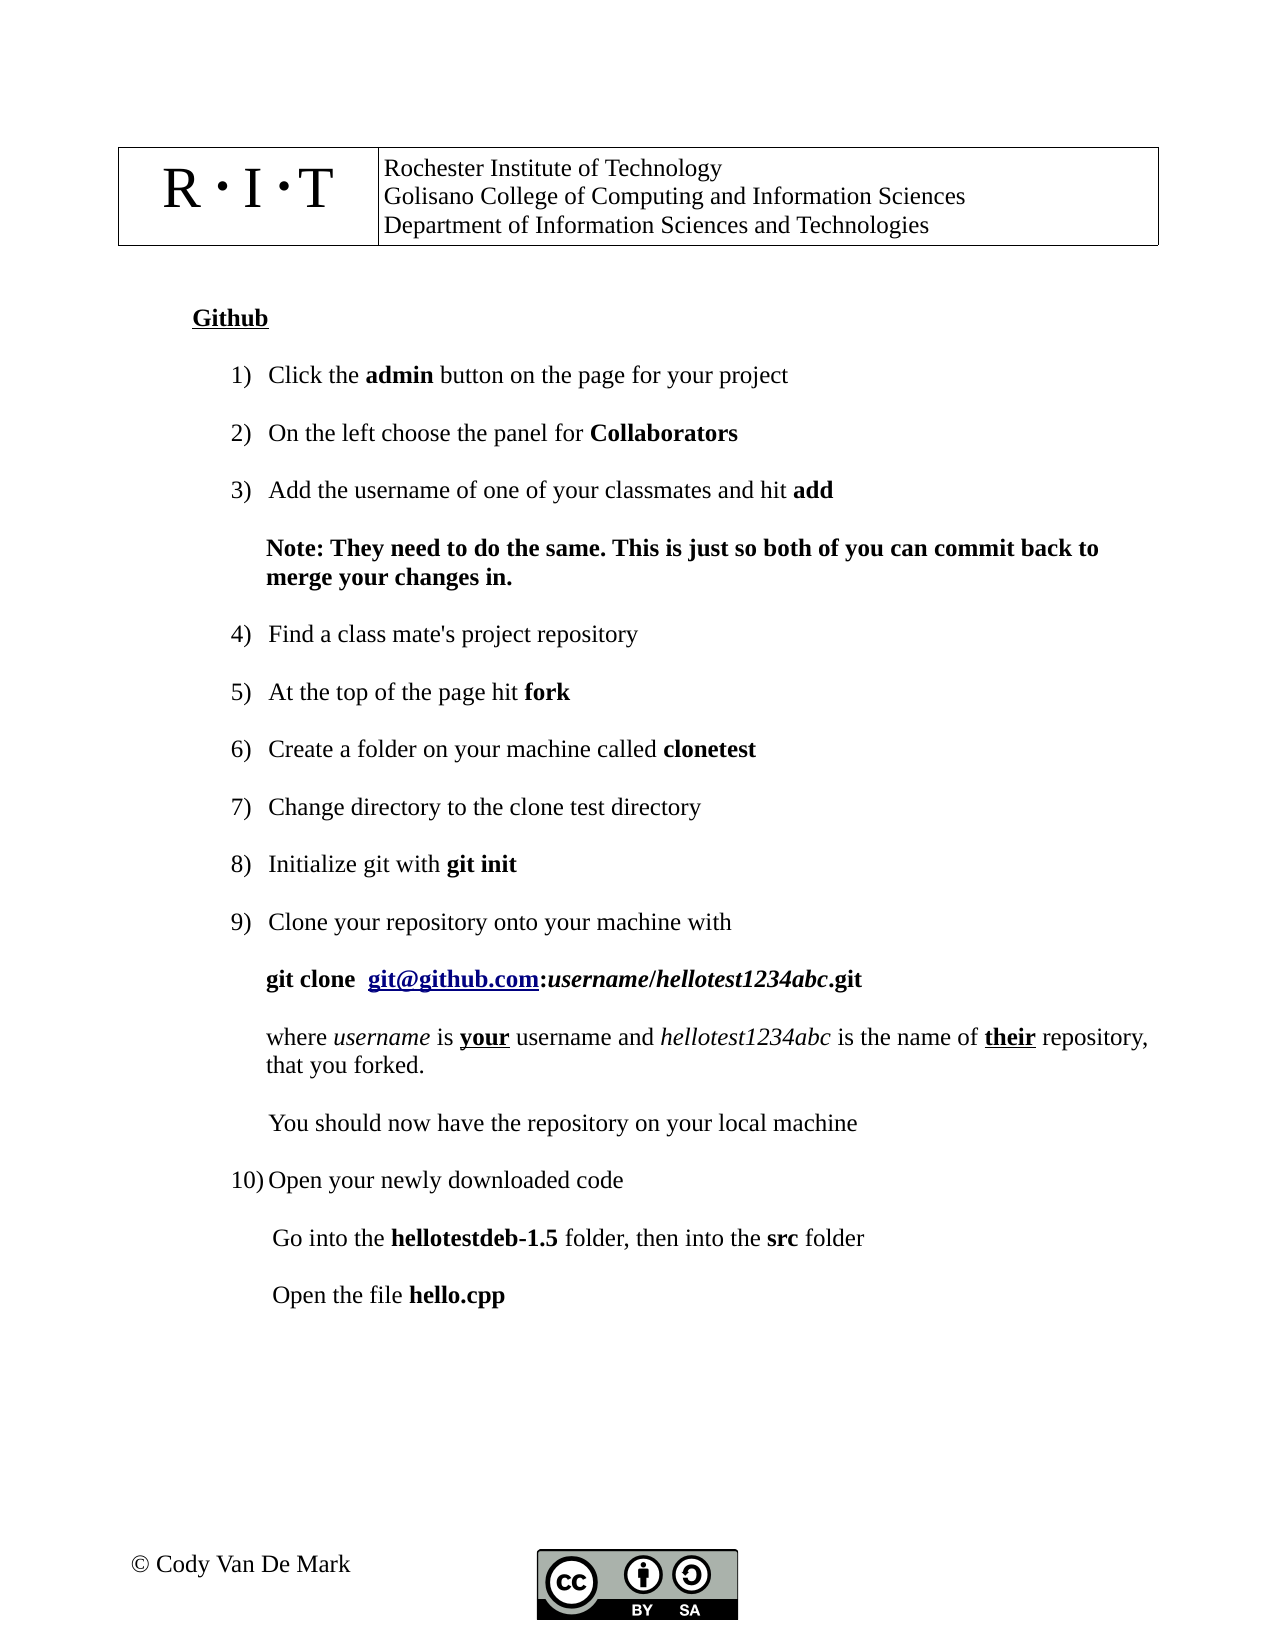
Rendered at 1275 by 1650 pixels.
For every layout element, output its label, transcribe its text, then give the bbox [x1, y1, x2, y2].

list Find a class mate's project repository [231, 619, 1157, 648]
list Clone your repository onto your machine with [231, 907, 1157, 936]
list At the top of the page hit fork [231, 677, 1157, 706]
list Create a folder on your machine called clonetest [231, 734, 1157, 763]
text Github [118, 303, 1157, 332]
text Note: They need to do the same. This is just so both of you can commit back to merge your changes in. [118, 533, 1157, 591]
text Open the file hello.cpp [118, 1281, 1157, 1309]
list Click the admin button on the page for your project [231, 361, 1157, 389]
list Initialize git with git init [231, 849, 1157, 878]
text where username is your username and hellotest1234abc is the name of their repository, that you forked. [118, 1022, 1157, 1079]
list On the left choose the panel for Collaborators [231, 418, 1157, 447]
list Open your newly downloaded code [231, 1166, 1157, 1194]
picture [536, 1549, 739, 1620]
text git clone git@github.com:username/hellotest1234abc.git [118, 964, 1157, 993]
text Go into the hellotestdeb-1.5 folder, then into the src folder [118, 1223, 1157, 1252]
list Change directory to the clone test directory [231, 792, 1157, 821]
list You should now have the repository on your local machine [231, 1108, 1157, 1137]
list Add the username of one of your classmates and hit add [231, 476, 1157, 504]
